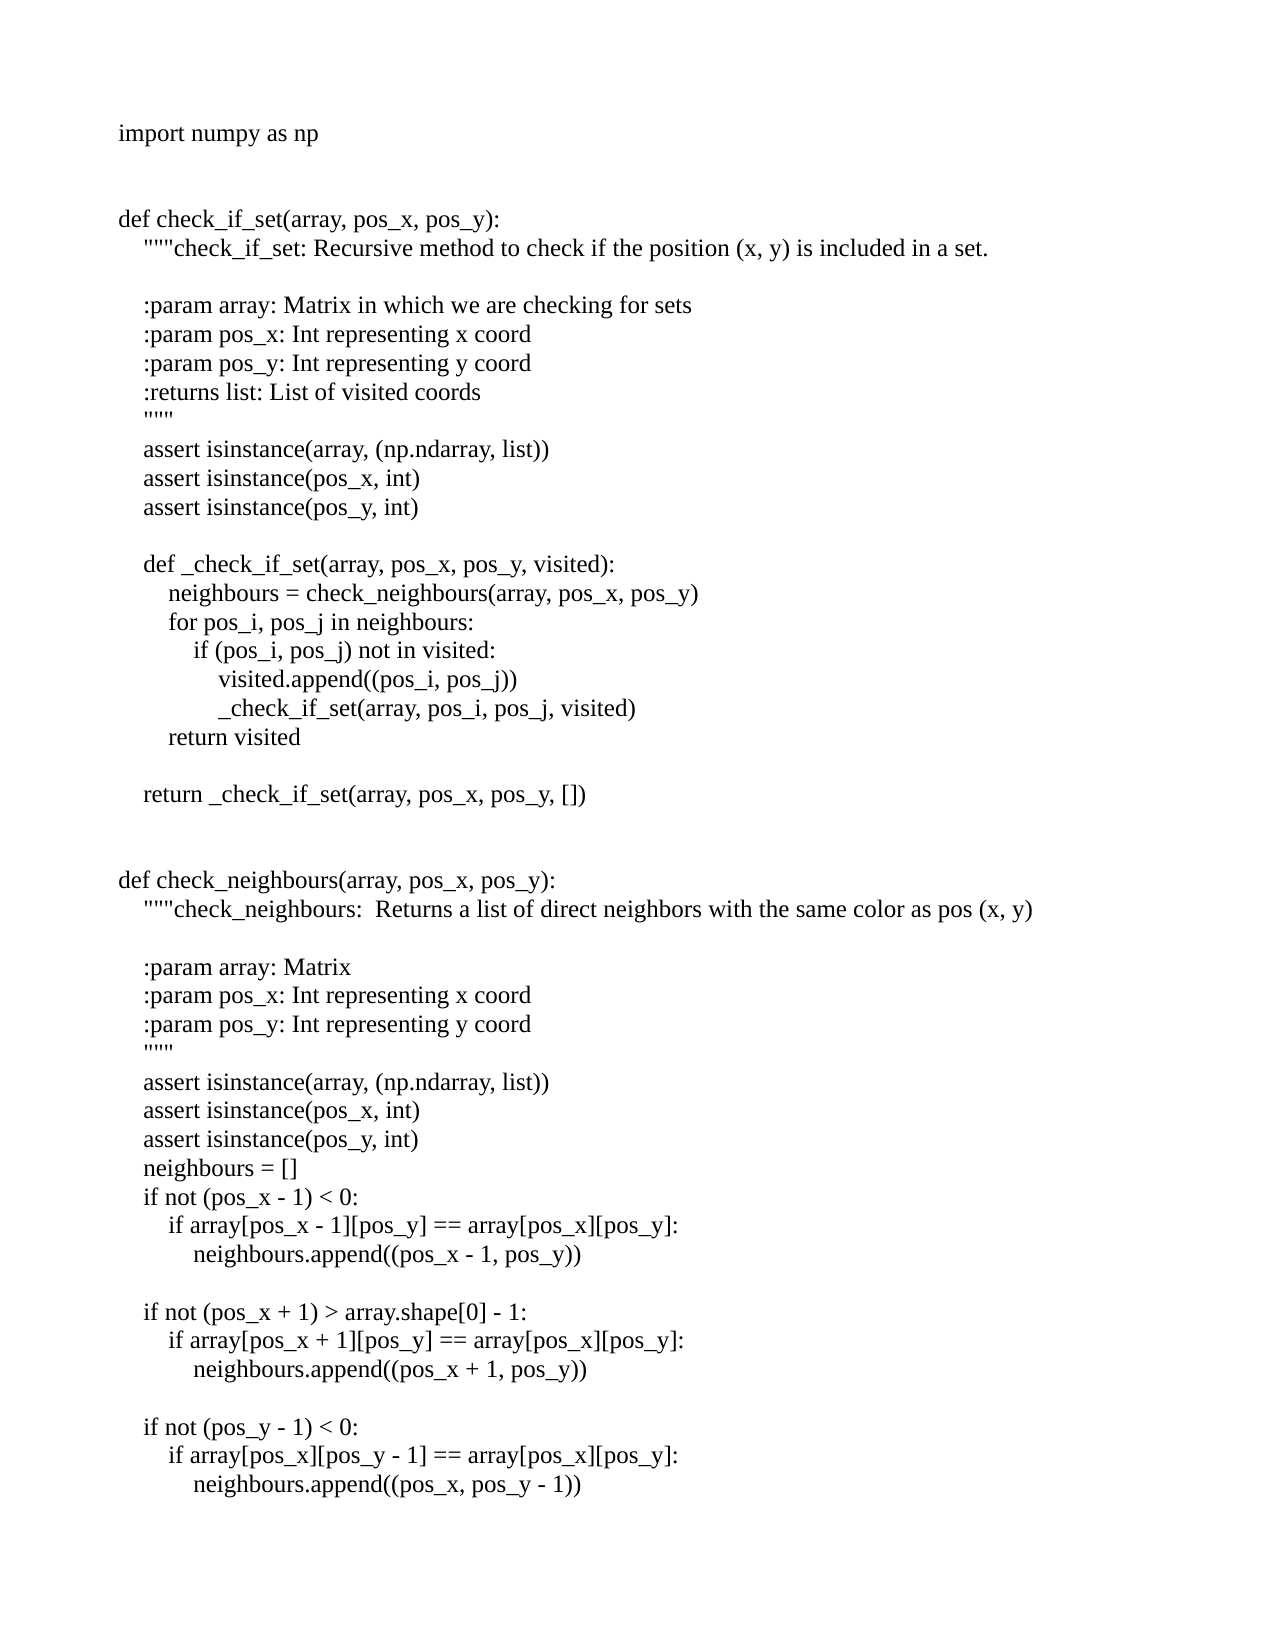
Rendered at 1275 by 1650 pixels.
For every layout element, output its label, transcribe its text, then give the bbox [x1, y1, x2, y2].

text """ [118, 1038, 1157, 1067]
text if (pos_i, pos_j) not in visited: [118, 636, 1157, 664]
text def _check_if_set(array, pos_x, pos_y, visited): [118, 549, 1157, 578]
text if not (pos_y - 1) < 0: [118, 1412, 1157, 1441]
text visited.append((pos_i, pos_j)) [118, 664, 1157, 693]
text return visited [118, 722, 1157, 751]
text :param pos_y: Int representing y coord [118, 1009, 1157, 1038]
text :param pos_x: Int representing x coord [118, 319, 1157, 348]
text for pos_i, pos_j in neighbours: [118, 607, 1157, 636]
text if not (pos_x - 1) < 0: [118, 1182, 1157, 1211]
text assert isinstance(pos_y, int) [118, 492, 1157, 521]
text :param pos_y: Int representing y coord [118, 348, 1157, 377]
text assert isinstance(pos_y, int) [118, 1124, 1157, 1153]
text :param array: Matrix [118, 952, 1157, 981]
text def check_neighbours(array, pos_x, pos_y): [118, 866, 1157, 894]
text if not (pos_x + 1) > array.shape[0] - 1: [118, 1297, 1157, 1326]
text assert isinstance(array, (np.ndarray, list)) [118, 434, 1157, 463]
text """check_neighbours: Returns a list of direct neighbors with the same color as pos (x, y) [118, 894, 1157, 923]
text if array[pos_x + 1][pos_y] == array[pos_x][pos_y]: [118, 1326, 1157, 1354]
text _check_if_set(array, pos_i, pos_j, visited) [118, 693, 1157, 722]
text """check_if_set: Recursive method to check if the position (x, y) is included in a set. [118, 233, 1157, 262]
text neighbours = check_neighbours(array, pos_x, pos_y) [118, 578, 1157, 607]
text neighbours = [] [118, 1153, 1157, 1182]
text assert isinstance(array, (np.ndarray, list)) [118, 1067, 1157, 1096]
text :param array: Matrix in which we are checking for sets [118, 291, 1157, 319]
text if array[pos_x][pos_y - 1] == array[pos_x][pos_y]: [118, 1441, 1157, 1469]
text import numpy as np [118, 118, 1157, 147]
text return _check_if_set(array, pos_x, pos_y, []) [118, 779, 1157, 808]
text :returns list: List of visited coords [118, 377, 1157, 406]
text assert isinstance(pos_x, int) [118, 1096, 1157, 1124]
text neighbours.append((pos_x, pos_y - 1)) [118, 1469, 1157, 1498]
text neighbours.append((pos_x - 1, pos_y)) [118, 1239, 1157, 1268]
text if array[pos_x - 1][pos_y] == array[pos_x][pos_y]: [118, 1211, 1157, 1239]
text def check_if_set(array, pos_x, pos_y): [118, 204, 1157, 233]
text assert isinstance(pos_x, int) [118, 463, 1157, 492]
text :param pos_x: Int representing x coord [118, 981, 1157, 1009]
text """ [118, 406, 1157, 434]
text neighbours.append((pos_x + 1, pos_y)) [118, 1354, 1157, 1383]
